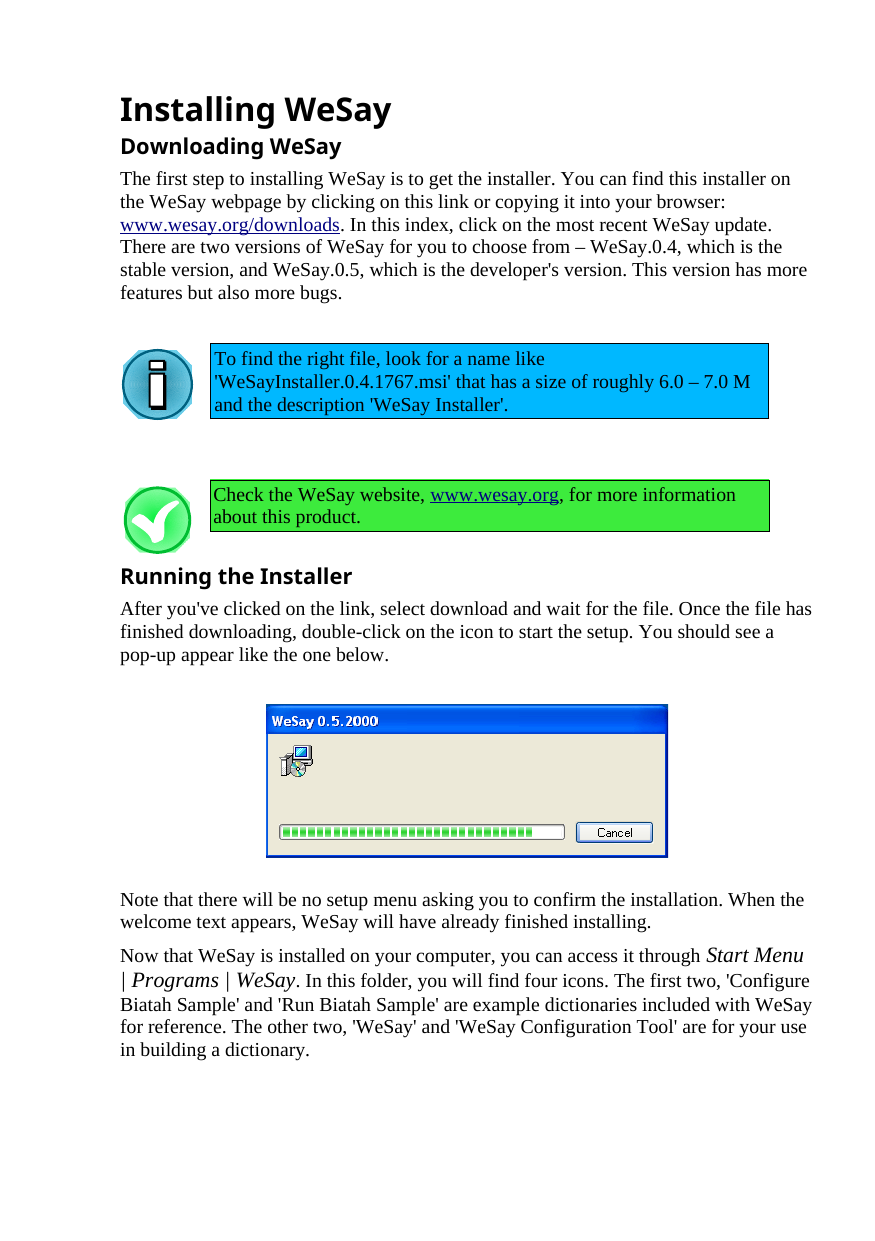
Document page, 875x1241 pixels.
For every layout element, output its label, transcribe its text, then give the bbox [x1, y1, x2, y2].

text Note that there will be no setup menu asking you to confirm the installation. When the welcome text appears, WeSay will have already finished installing. [120, 674, 814, 933]
picture [266, 704, 669, 858]
text Now that WeSay is installed on your computer, you can access it through Start Menu | Programs | WeSay. In this folder, you will find four icons. The first two, 'Configure Biatah Sample' and 'Run Biatah Sample' are example dictionaries included with WeSay for reference. The other two, 'WeSay' and 'WeSay Configuration Tool' are for your use in building a dictionary. [120, 942, 814, 1061]
subtitle Downloading WeSay [120, 131, 814, 161]
text After you've clicked on the link, select download and wait for the file. Once the file has finished downloading, double-click on the icon to start the setup. You should see a pop-up appear like the one below. [120, 597, 814, 666]
text The first step to installing WeSay is to get the installer. You can find this installer on the WeSay webpage by clicking on this link or copying it into your browser: www.wesay.org/downloads. In this index, click on the most recent WeSay update. There are two versions of WeSay for you to choose from – WeSay.0.4, which is the stable version, and WeSay.0.5, which is the developer's version. This version has more features but also more bugs. [120, 167, 814, 304]
subtitle Installing WeSay [120, 87, 814, 131]
subtitle Running the Installer [120, 561, 814, 591]
text To find the right file, look for a name like 'WeSayInstaller.0.4.1767.msi' that has a size of roughly 6.0 – 7.0 M and the description 'WeSay Installer'. [211, 344, 768, 418]
text Check the WeSay website, www.wesay.org, for more information about this product. [211, 481, 769, 531]
